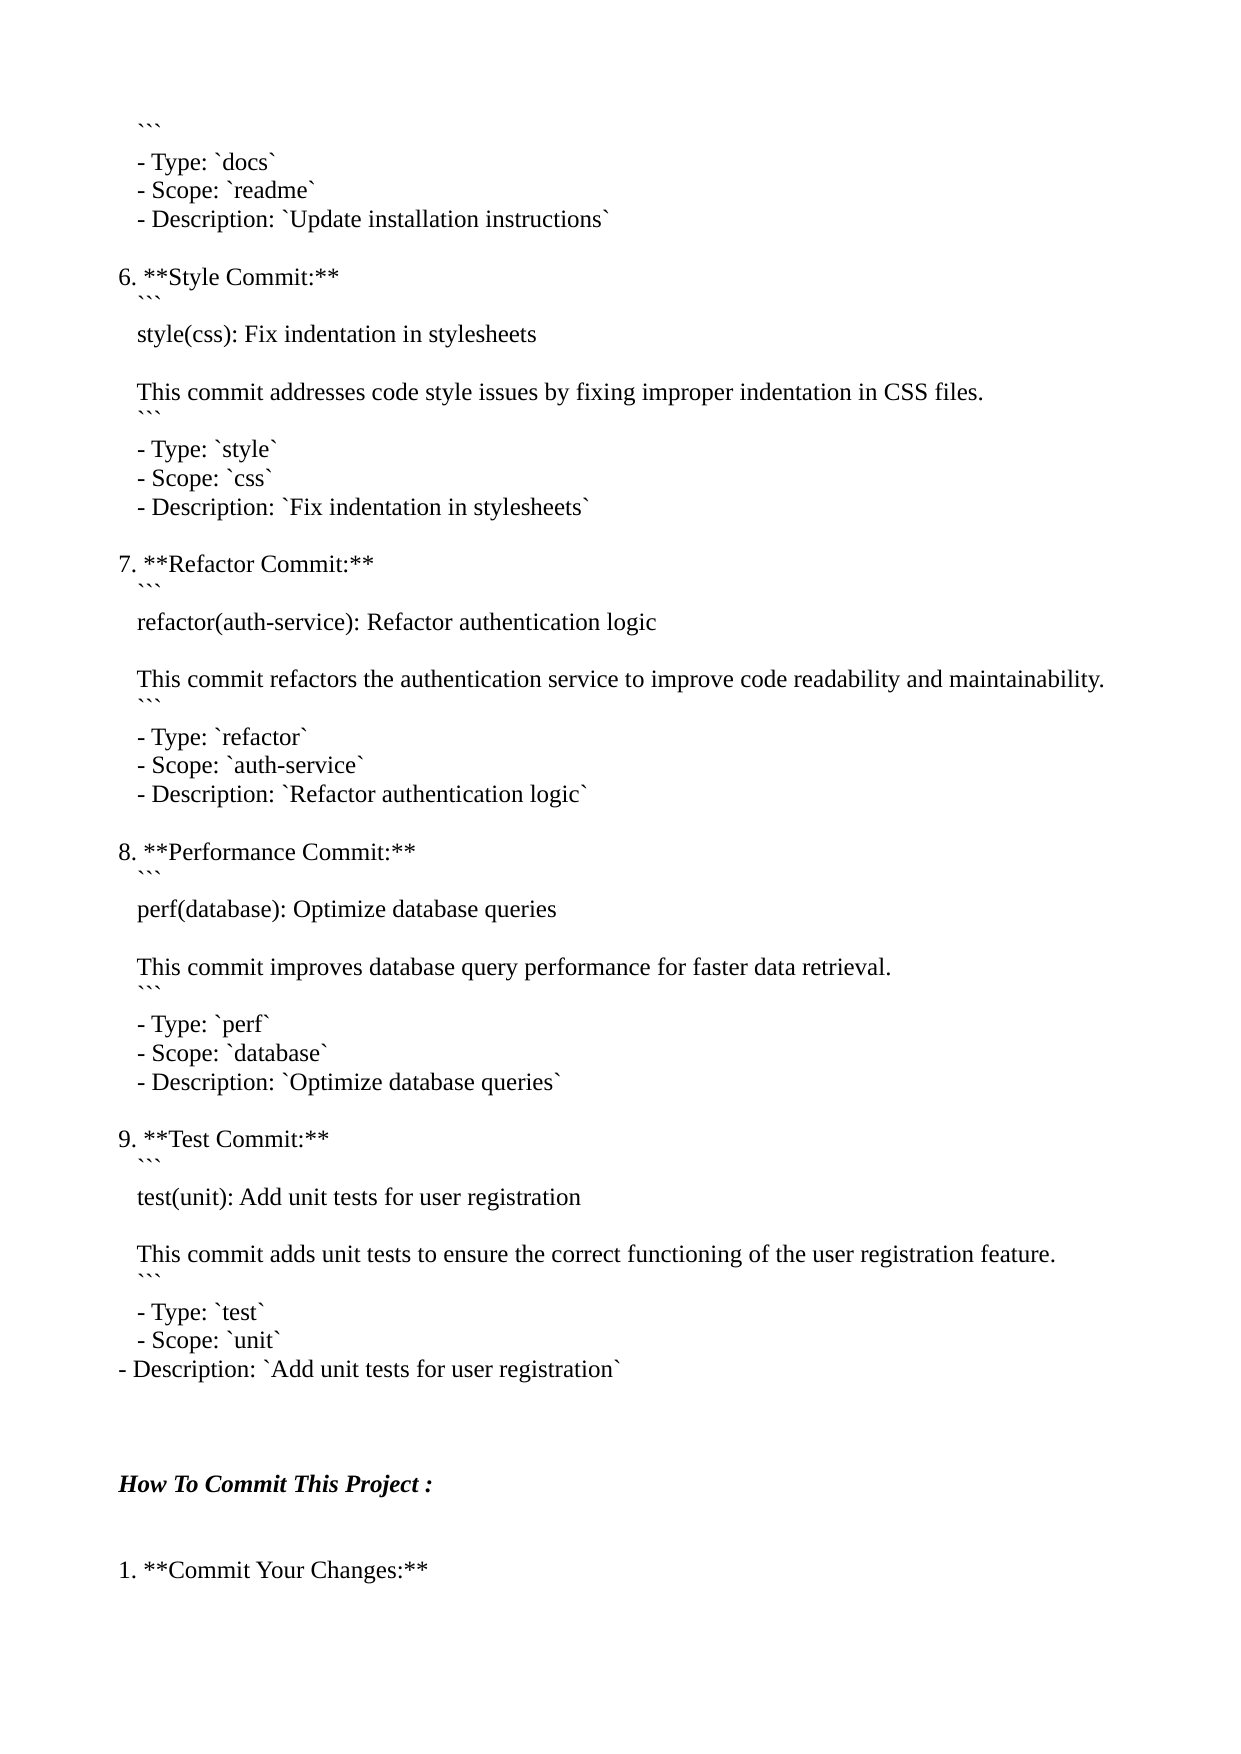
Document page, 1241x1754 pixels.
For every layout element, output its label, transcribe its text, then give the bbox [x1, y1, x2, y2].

text 7. **Refactor Commit:** [118, 549, 1122, 578]
text This commit improves database query performance for faster data retrieval. [118, 952, 1122, 981]
text This commit refactors the authentication service to improve code readability and maintainability. [118, 664, 1122, 693]
text ``` [118, 406, 1122, 434]
text refactor(auth-service): Refactor authentication logic [118, 607, 1122, 636]
text ``` [118, 866, 1122, 894]
text 9. **Test Commit:** [118, 1124, 1122, 1153]
text - Type: `perf` [118, 1009, 1122, 1038]
text ``` [118, 981, 1122, 1009]
text - Description: `Optimize database queries` [118, 1067, 1122, 1096]
text ``` [118, 1268, 1122, 1297]
text - Type: `style` [118, 434, 1122, 463]
text - Description: `Update installation instructions` [118, 204, 1122, 233]
text ``` [118, 693, 1122, 722]
text ``` [118, 578, 1122, 607]
text - Scope: `readme` [118, 176, 1122, 204]
text - Description: `Add unit tests for user registration` [118, 1354, 1122, 1383]
text - Description: `Refactor authentication logic` [118, 779, 1122, 808]
text perf(database): Optimize database queries [118, 894, 1122, 923]
text - Type: `docs` [118, 147, 1122, 176]
text - Type: `test` [118, 1297, 1122, 1326]
text style(css): Fix indentation in stylesheets [118, 319, 1122, 348]
text ``` [118, 291, 1122, 319]
text - Description: `Fix indentation in stylesheets` [118, 492, 1122, 521]
text How To Commit This Project : [118, 1469, 1122, 1498]
text - Scope: `auth-service` [118, 751, 1122, 779]
text ``` [118, 118, 1122, 147]
text - Scope: `unit` [118, 1326, 1122, 1354]
text 8. **Performance Commit:** [118, 837, 1122, 866]
text 1. **Commit Your Changes:** [118, 1556, 1122, 1584]
text This commit adds unit tests to ensure the correct functioning of the user registration feature. [118, 1239, 1122, 1268]
text - Type: `refactor` [118, 722, 1122, 751]
text 6. **Style Commit:** [118, 262, 1122, 291]
text ``` [118, 1153, 1122, 1182]
text - Scope: `css` [118, 463, 1122, 492]
text - Scope: `database` [118, 1038, 1122, 1067]
text This commit addresses code style issues by fixing improper indentation in CSS files. [118, 377, 1122, 406]
text test(unit): Add unit tests for user registration [118, 1182, 1122, 1211]
